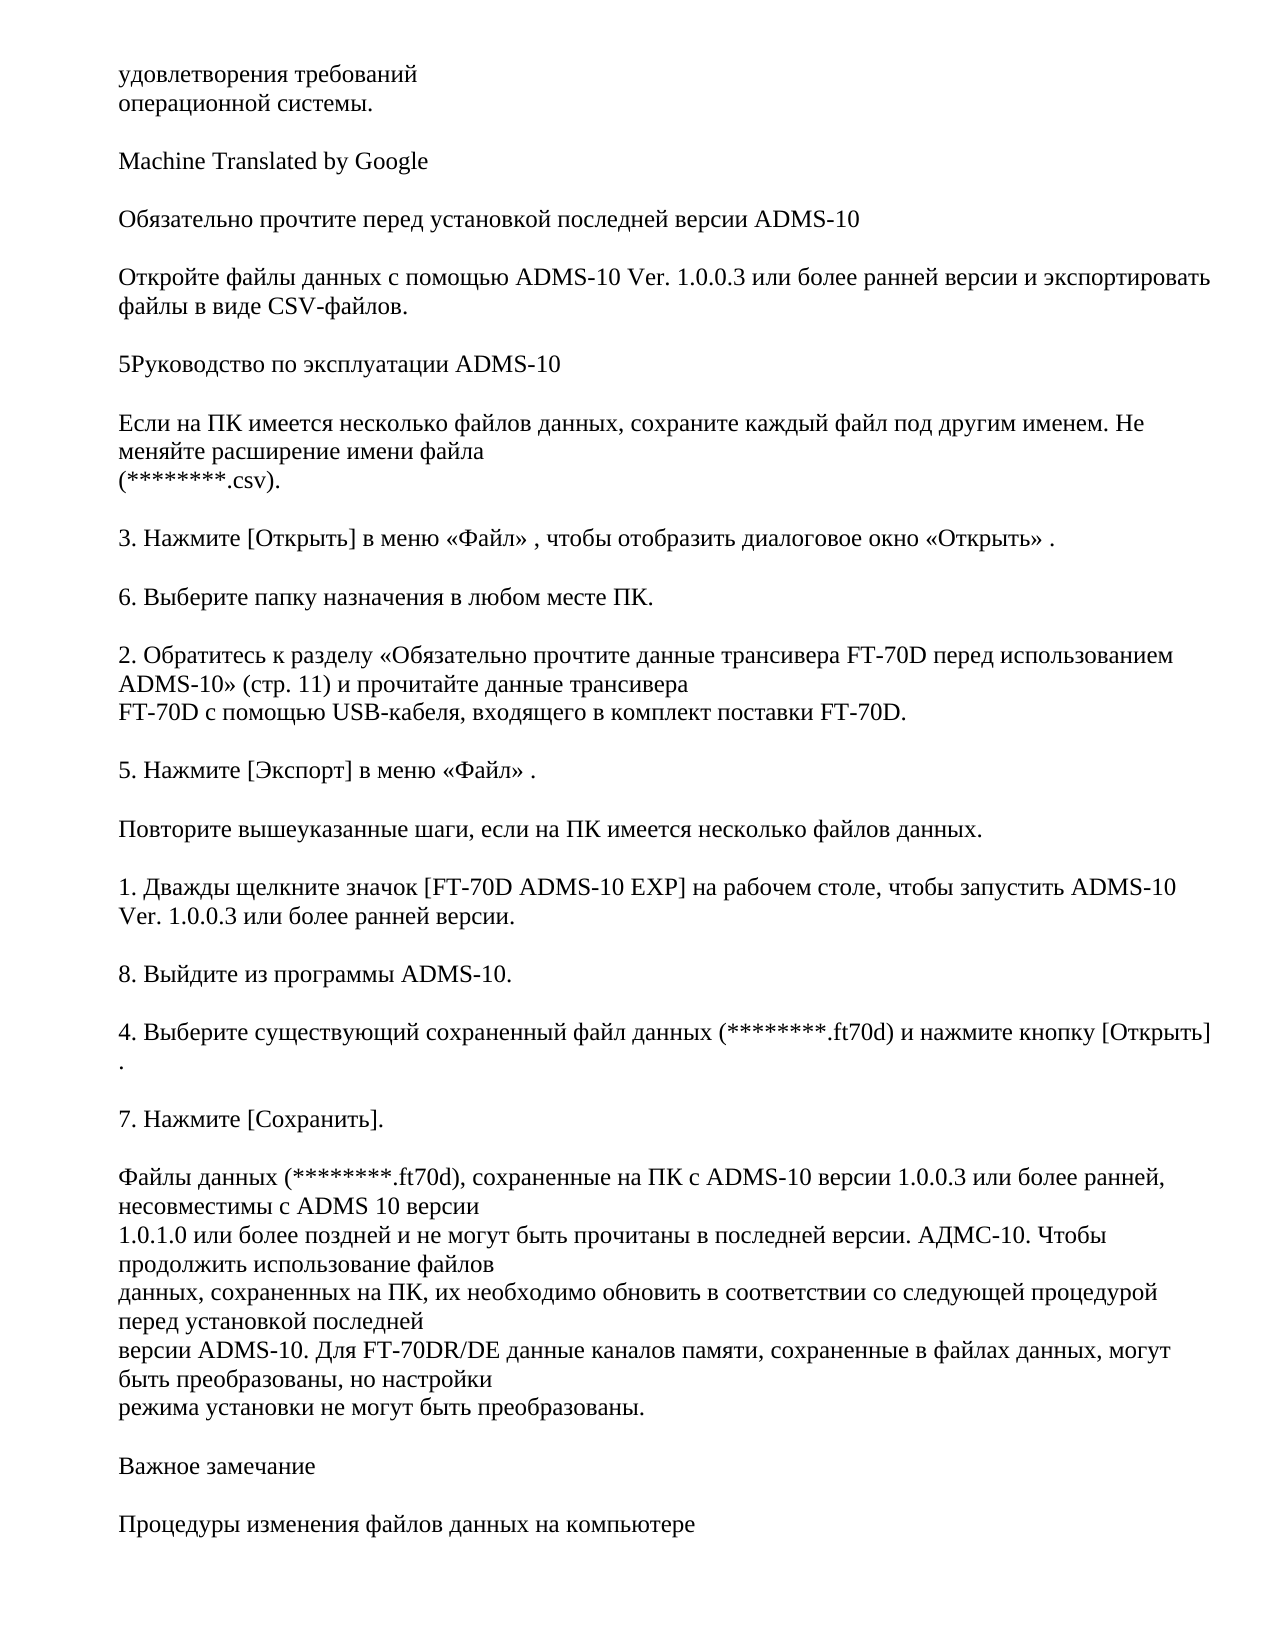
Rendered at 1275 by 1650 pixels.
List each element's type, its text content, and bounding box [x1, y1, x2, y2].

text Если на ПК имеется несколько файлов данных, сохраните каждый файл под другим именем. Не меняйте расширение имени файла (********.csv). [118, 408, 1216, 494]
text Обязательно прочтите перед установкой последней версии ADMS-10 [118, 204, 1216, 233]
text 7. Нажмите [Сохранить]. [118, 1104, 1216, 1133]
text Откройте файлы данных с помощью ADMS-10 Ver. 1.0.0.3 или более ранней версии и экспортировать файлы в виде CSV-файлов. [118, 262, 1216, 320]
text 3. Нажмите [Открыть] в меню «Файл» , чтобы отобразить диалоговое окно «Открыть» . [118, 523, 1216, 552]
text 8. Выйдите из программы ADMS-10. [118, 959, 1216, 988]
text 2. Обратитесь к разделу «Обязательно прочтите данные трансивера FT-70D перед использованием ADMS-10» (стр. 11) и прочитайте данные трансивера FT-70D с помощью USB-кабеля, входящего в комплект поставки FT-70D. [118, 640, 1216, 726]
text Процедуры изменения файлов данных на компьютере [118, 1509, 1216, 1538]
text Повторите вышеуказанные шаги, если на ПК имеется несколько файлов данных. [118, 814, 1216, 843]
text Файлы данных (********.ft70d), сохраненные на ПК с ADMS-10 версии 1.0.0.3 или более ранней, несовместимы с ADMS 10 версии 1.0.1.0 или более поздней и не могут быть прочитаны в последней версии. АДМС-10. Чтобы продолжить использование файлов данных, сохраненных на ПК, их необходимо обновить в соответствии со следующей процедурой перед установкой последней версии ADMS-10. Для FT-70DR/DE данные каналов памяти, сохраненные в файлах данных, могут быть преобразованы, но настройки режима установки не могут быть преобразованы. [118, 1162, 1216, 1421]
text 4. Выберите существующий сохраненный файл данных (********.ft70d) и нажмите кнопку [Открыть] . [118, 1017, 1216, 1075]
text 5Руководство по эксплуатации ADMS-10 [118, 349, 1216, 378]
text Важное замечание [118, 1451, 1216, 1479]
text 5. Нажмите [Экспорт] в меню «Файл» . [118, 756, 1216, 784]
text 6. Выберите папку назначения в любом месте ПК. [118, 582, 1216, 610]
text 1. Дважды щелкните значок [FT-70D ADMS-10 EXP] на рабочем столе, чтобы запустить ADMS-10 Ver. 1.0.0.3 или более ранней версии. [118, 872, 1216, 929]
text удовлетворения требований операционной системы. [118, 59, 1216, 117]
text Machine Translated by Google [118, 146, 1216, 175]
